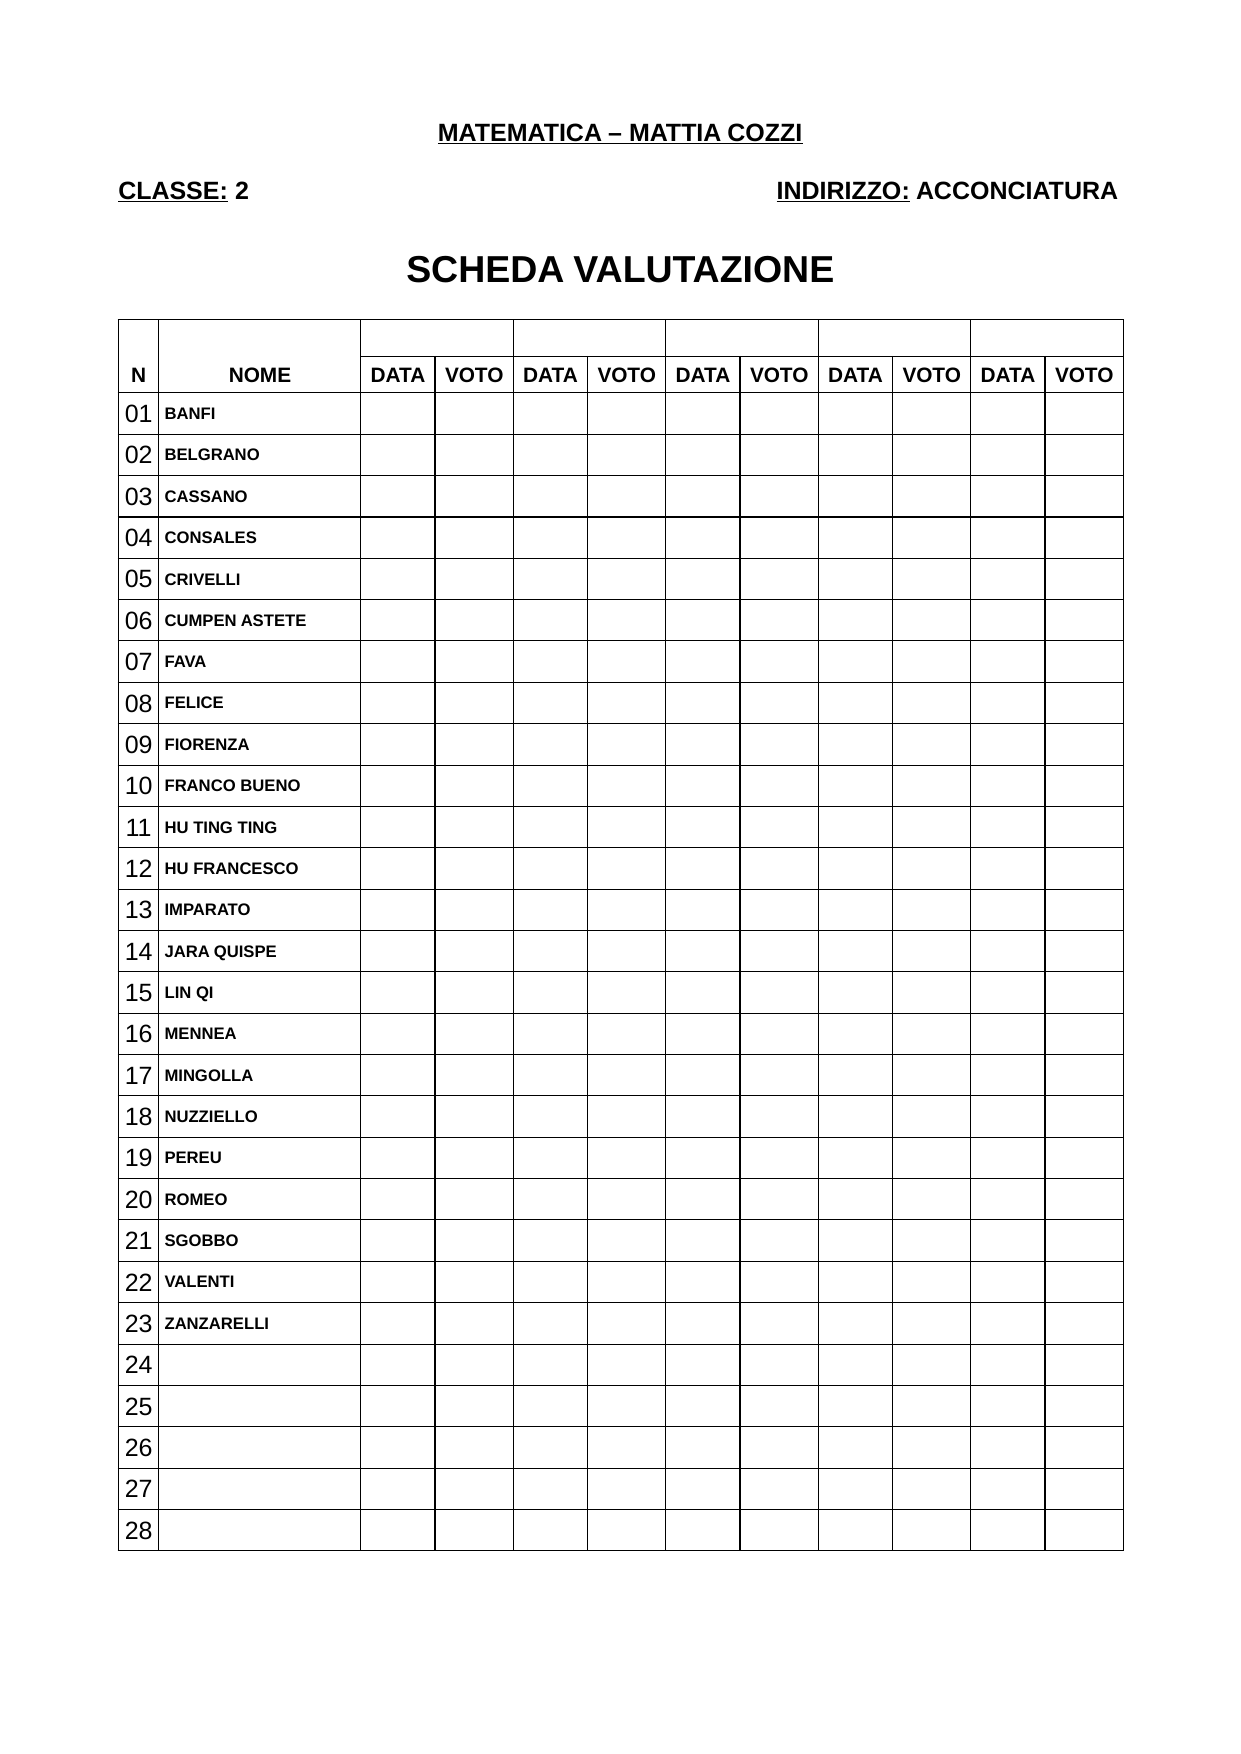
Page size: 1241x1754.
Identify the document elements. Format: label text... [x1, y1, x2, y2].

table_cell [159, 1427, 360, 1467]
table_cell [1046, 1262, 1123, 1302]
table_cell [514, 393, 587, 434]
table_cell [971, 559, 1044, 599]
table_cell [361, 766, 434, 806]
table_cell [666, 683, 739, 723]
table_cell [971, 641, 1044, 682]
table_cell [741, 1510, 818, 1550]
table_cell [436, 518, 513, 558]
table_cell [361, 1510, 434, 1550]
table_cell [514, 683, 587, 723]
table_cell [819, 1427, 892, 1467]
table_cell 14 [119, 931, 158, 971]
table_cell [588, 1427, 665, 1467]
table_cell [893, 559, 970, 599]
table_cell [514, 435, 587, 475]
table_cell DATA [971, 357, 1044, 392]
table_cell FELICE [159, 683, 360, 723]
table_cell 24 [119, 1345, 158, 1385]
table_cell 02 [119, 435, 158, 475]
table_cell [819, 559, 892, 599]
table_cell [666, 600, 739, 640]
table_cell 19 [119, 1138, 158, 1178]
table_cell [819, 890, 892, 930]
table_cell [666, 1510, 739, 1550]
table_cell VOTO [436, 357, 513, 392]
table_cell 27 [119, 1469, 158, 1509]
table_cell [1046, 724, 1123, 764]
table_cell [819, 683, 892, 723]
table_cell [588, 1220, 665, 1261]
table_cell [741, 890, 818, 930]
table_cell [159, 1345, 360, 1385]
table_cell [819, 724, 892, 764]
table_cell [1046, 518, 1123, 558]
table_cell [514, 1469, 587, 1509]
table_cell JARA QUISPE [159, 931, 360, 971]
table_cell [514, 1096, 587, 1137]
table_cell [971, 1303, 1044, 1343]
table_cell [1046, 1179, 1123, 1219]
table_cell [819, 435, 892, 475]
table_cell [741, 435, 818, 475]
table_cell [1046, 766, 1123, 806]
table_cell [514, 766, 587, 806]
table_cell DATA [361, 357, 434, 392]
table_cell [666, 393, 739, 434]
table_cell [588, 1138, 665, 1178]
table_cell [1046, 1138, 1123, 1178]
table_cell [1046, 1220, 1123, 1261]
table_cell [971, 1055, 1044, 1095]
table_cell [436, 1014, 513, 1054]
table_cell [971, 890, 1044, 930]
table_cell PEREU [159, 1138, 360, 1178]
table_header [514, 320, 665, 356]
table_cell [1046, 848, 1123, 888]
table_cell [361, 1220, 434, 1261]
text CLASSE: 2 INDIRIZZO: ACCONCIATURA [118, 176, 1122, 204]
table_cell [436, 1096, 513, 1137]
table_cell [361, 683, 434, 723]
table_cell [436, 1427, 513, 1467]
table_cell [819, 1345, 892, 1385]
table_cell [666, 1014, 739, 1054]
table_cell [666, 1262, 739, 1302]
table_cell [893, 641, 970, 682]
table_cell [971, 1427, 1044, 1467]
table_cell [588, 600, 665, 640]
table_cell [741, 724, 818, 764]
table_cell [436, 1138, 513, 1178]
table_cell [819, 1179, 892, 1219]
table_cell [361, 1262, 434, 1302]
table_cell [666, 1469, 739, 1509]
table_header N [119, 320, 158, 392]
table_cell [666, 1096, 739, 1137]
table_cell 10 [119, 766, 158, 806]
table_cell [741, 1220, 818, 1261]
table_cell [436, 766, 513, 806]
table_cell [893, 1510, 970, 1550]
table_cell [514, 972, 587, 1013]
table_cell [361, 1179, 434, 1219]
table_cell [971, 476, 1044, 516]
table_cell [971, 1469, 1044, 1509]
table_cell [819, 641, 892, 682]
table_cell [436, 807, 513, 847]
text MATEMATICA – MATTIA COZZI [118, 118, 1122, 147]
table_cell [588, 1303, 665, 1343]
table_cell DATA [666, 357, 739, 392]
table_cell [436, 1510, 513, 1550]
table_cell [588, 1469, 665, 1509]
table_cell [514, 559, 587, 599]
table_cell [1046, 972, 1123, 1013]
table_cell [893, 1096, 970, 1137]
table_cell [436, 559, 513, 599]
table_cell [514, 1427, 587, 1467]
table_cell FAVA [159, 641, 360, 682]
table_cell [1046, 1345, 1123, 1385]
table_cell [436, 931, 513, 971]
table_cell [1046, 1055, 1123, 1095]
table_cell VOTO [741, 357, 818, 392]
table_cell [361, 518, 434, 558]
table_cell [741, 1345, 818, 1385]
table_cell 09 [119, 724, 158, 764]
table_cell [893, 1014, 970, 1054]
table_cell [588, 1179, 665, 1219]
table_cell [361, 641, 434, 682]
table_cell [361, 724, 434, 764]
table_cell [159, 1469, 360, 1509]
table_cell [893, 683, 970, 723]
table_cell [514, 807, 587, 847]
table_cell VOTO [893, 357, 970, 392]
table_cell [361, 1014, 434, 1054]
table_cell [514, 1386, 587, 1426]
table_cell [436, 1469, 513, 1509]
table_cell [436, 476, 513, 516]
table_cell [361, 559, 434, 599]
table_cell [588, 724, 665, 764]
table_cell [436, 1220, 513, 1261]
table_cell [893, 1303, 970, 1343]
table_cell [741, 972, 818, 1013]
table_cell [971, 393, 1044, 434]
table_cell 20 [119, 1179, 158, 1219]
table_cell [666, 559, 739, 599]
table_cell [1046, 641, 1123, 682]
table_cell [436, 641, 513, 682]
table_cell [893, 600, 970, 640]
table_cell DATA [514, 357, 587, 392]
table_cell [514, 641, 587, 682]
table_cell [361, 972, 434, 1013]
table_cell IMPARATO [159, 890, 360, 930]
table_cell [971, 848, 1044, 888]
table_cell 11 [119, 807, 158, 847]
table_cell [666, 1138, 739, 1178]
table_cell [514, 931, 587, 971]
table_cell [1046, 807, 1123, 847]
table_cell [741, 1262, 818, 1302]
table_cell [893, 931, 970, 971]
table_cell [1046, 1427, 1123, 1467]
table_cell [741, 1179, 818, 1219]
table_cell CONSALES [159, 518, 360, 558]
table_cell [666, 848, 739, 888]
table_cell 01 [119, 393, 158, 434]
table_cell [588, 683, 665, 723]
table_cell [666, 1055, 739, 1095]
table_cell [971, 1138, 1044, 1178]
table_cell 23 [119, 1303, 158, 1343]
table_cell DATA [819, 357, 892, 392]
table_cell [971, 1014, 1044, 1054]
table_cell [1046, 559, 1123, 599]
table_cell SGOBBO [159, 1220, 360, 1261]
table_cell [971, 766, 1044, 806]
table_cell [971, 1262, 1044, 1302]
table_cell 04 [119, 518, 158, 558]
table_cell BELGRANO [159, 435, 360, 475]
table_cell [514, 476, 587, 516]
table_cell [666, 1303, 739, 1343]
table_cell [588, 393, 665, 434]
table_cell [588, 807, 665, 847]
table_cell [971, 1179, 1044, 1219]
table_cell [436, 683, 513, 723]
table_cell [1046, 393, 1123, 434]
table_cell [588, 1055, 665, 1095]
table_cell [741, 1014, 818, 1054]
table_cell [819, 1262, 892, 1302]
table_cell [971, 931, 1044, 971]
table_header [971, 320, 1123, 356]
table_cell [514, 1055, 587, 1095]
table_cell [1046, 1386, 1123, 1426]
table_cell [361, 1469, 434, 1509]
table_cell VALENTI [159, 1262, 360, 1302]
table_cell [741, 641, 818, 682]
table_cell [1046, 931, 1123, 971]
table_cell [741, 766, 818, 806]
table_cell [666, 766, 739, 806]
table_cell MENNEA [159, 1014, 360, 1054]
table_cell MINGOLLA [159, 1055, 360, 1095]
table_cell [1046, 476, 1123, 516]
table_cell FRANCO BUENO [159, 766, 360, 806]
table_cell ZANZARELLI [159, 1303, 360, 1343]
table_cell [893, 1427, 970, 1467]
table_cell [361, 931, 434, 971]
table_cell [588, 1096, 665, 1137]
table_cell [741, 1427, 818, 1467]
table_cell [819, 931, 892, 971]
table_cell [819, 807, 892, 847]
table_cell CRIVELLI [159, 559, 360, 599]
table_cell [741, 518, 818, 558]
table_cell [588, 972, 665, 1013]
table_cell [436, 1386, 513, 1426]
table_cell [971, 518, 1044, 558]
table_cell 26 [119, 1427, 158, 1467]
table_cell [893, 1220, 970, 1261]
table_cell [971, 807, 1044, 847]
table_cell [819, 1014, 892, 1054]
table_cell FIORENZA [159, 724, 360, 764]
table_cell [741, 393, 818, 434]
table_cell [666, 724, 739, 764]
table_cell [819, 1386, 892, 1426]
table_cell [1046, 890, 1123, 930]
table_cell [893, 807, 970, 847]
table_cell 28 [119, 1510, 158, 1550]
table_cell [436, 1179, 513, 1219]
table_cell 03 [119, 476, 158, 516]
table_cell [666, 1179, 739, 1219]
table_cell 17 [119, 1055, 158, 1095]
table_cell 25 [119, 1386, 158, 1426]
table_cell [361, 393, 434, 434]
table_cell [588, 518, 665, 558]
table_cell [741, 600, 818, 640]
table_header NOME [159, 320, 360, 392]
table_cell [971, 435, 1044, 475]
table_cell [361, 1345, 434, 1385]
table_cell [741, 476, 818, 516]
table_cell [893, 1469, 970, 1509]
table_cell [588, 1014, 665, 1054]
table_cell [361, 1427, 434, 1467]
table_cell [893, 1179, 970, 1219]
table_cell [1046, 600, 1123, 640]
table_cell 05 [119, 559, 158, 599]
table_header [819, 320, 970, 356]
table_cell [514, 1262, 587, 1302]
table_cell [819, 972, 892, 1013]
table_cell [436, 393, 513, 434]
table_cell [588, 641, 665, 682]
table_cell [1046, 1510, 1123, 1550]
table_cell [666, 476, 739, 516]
table_cell [436, 1055, 513, 1095]
table_cell [361, 1303, 434, 1343]
table_cell [819, 1096, 892, 1137]
table_cell LIN QI [159, 972, 360, 1013]
table_cell [159, 1386, 360, 1426]
table_cell [666, 807, 739, 847]
table_cell [514, 1138, 587, 1178]
table_cell VOTO [588, 357, 665, 392]
table_cell [436, 724, 513, 764]
table_cell [893, 890, 970, 930]
table_cell [666, 1386, 739, 1426]
table_cell [819, 1303, 892, 1343]
table_cell [361, 1096, 434, 1137]
table_cell [588, 890, 665, 930]
table_cell [971, 1096, 1044, 1137]
table_cell [666, 1427, 739, 1467]
table_cell [971, 1510, 1044, 1550]
table_cell [361, 600, 434, 640]
table_cell [666, 641, 739, 682]
table_cell 06 [119, 600, 158, 640]
table_cell [514, 1345, 587, 1385]
table_cell [819, 1220, 892, 1261]
table_cell [819, 476, 892, 516]
table_cell [741, 807, 818, 847]
table_cell [514, 1510, 587, 1550]
table_cell [666, 1220, 739, 1261]
table_cell [159, 1510, 360, 1550]
table_cell [666, 972, 739, 1013]
table_cell [514, 890, 587, 930]
table_cell [971, 683, 1044, 723]
table_cell [893, 1345, 970, 1385]
table_cell 18 [119, 1096, 158, 1137]
table_cell [1046, 1303, 1123, 1343]
table_cell [819, 1055, 892, 1095]
table_cell 13 [119, 890, 158, 930]
table_cell [361, 435, 434, 475]
table_cell HU TING TING [159, 807, 360, 847]
table_cell [666, 435, 739, 475]
table_cell [971, 600, 1044, 640]
table_cell [971, 1345, 1044, 1385]
table_cell [741, 1055, 818, 1095]
table_cell [361, 890, 434, 930]
table_cell [666, 1345, 739, 1385]
table_cell [741, 1386, 818, 1426]
table_cell [514, 1014, 587, 1054]
table_cell [588, 766, 665, 806]
table_cell [588, 1345, 665, 1385]
table_cell [893, 1386, 970, 1426]
table_cell ROMEO [159, 1179, 360, 1219]
table_cell 07 [119, 641, 158, 682]
table_cell [741, 683, 818, 723]
table_cell [436, 972, 513, 1013]
table_cell CUMPEN ASTETE [159, 600, 360, 640]
table_cell [819, 1138, 892, 1178]
table_cell [971, 1220, 1044, 1261]
table_cell [971, 724, 1044, 764]
table_cell [666, 931, 739, 971]
table_cell BANFI [159, 393, 360, 434]
table_cell [361, 1055, 434, 1095]
table_cell [741, 1469, 818, 1509]
table_cell [361, 807, 434, 847]
table_header [361, 320, 513, 356]
table_cell 08 [119, 683, 158, 723]
table_cell [436, 890, 513, 930]
table_cell [819, 393, 892, 434]
table_cell [514, 848, 587, 888]
table_cell [514, 600, 587, 640]
table_cell [361, 1138, 434, 1178]
table_cell 22 [119, 1262, 158, 1302]
table_cell [588, 1386, 665, 1426]
table_cell [436, 435, 513, 475]
table_cell [666, 518, 739, 558]
table_cell [893, 848, 970, 888]
table_cell VOTO [1046, 357, 1123, 392]
table_cell [588, 931, 665, 971]
table_cell [893, 476, 970, 516]
table_cell [741, 1096, 818, 1137]
table_cell [514, 724, 587, 764]
table_cell [436, 1345, 513, 1385]
table_cell [893, 435, 970, 475]
table_cell [436, 1262, 513, 1302]
table_cell 15 [119, 972, 158, 1013]
table_cell [514, 1220, 587, 1261]
table_cell [361, 1386, 434, 1426]
table_cell 16 [119, 1014, 158, 1054]
table_cell [893, 393, 970, 434]
table_cell [588, 476, 665, 516]
table_cell [588, 435, 665, 475]
table_cell [436, 848, 513, 888]
table_cell [893, 1055, 970, 1095]
table_cell HU FRANCESCO [159, 848, 360, 888]
table_cell [971, 972, 1044, 1013]
table_cell 21 [119, 1220, 158, 1261]
table_cell [893, 1138, 970, 1178]
table_cell 12 [119, 848, 158, 888]
table_cell [893, 972, 970, 1013]
table_cell NUZZIELLO [159, 1096, 360, 1137]
table_cell [588, 559, 665, 599]
table_cell [819, 766, 892, 806]
table_cell [588, 848, 665, 888]
table_cell [893, 518, 970, 558]
table_cell [741, 1303, 818, 1343]
table_cell [666, 890, 739, 930]
table_cell [819, 600, 892, 640]
table_cell [893, 766, 970, 806]
table_cell [819, 1510, 892, 1550]
table_cell [741, 1138, 818, 1178]
table_cell [588, 1510, 665, 1550]
table_cell [819, 1469, 892, 1509]
table_cell [1046, 1469, 1123, 1509]
table_cell [893, 1262, 970, 1302]
table_cell [893, 724, 970, 764]
table_cell [741, 559, 818, 599]
table_cell [819, 848, 892, 888]
table_cell [361, 476, 434, 516]
table_cell [819, 518, 892, 558]
table_cell [436, 1303, 513, 1343]
table_cell [1046, 1014, 1123, 1054]
table_cell [971, 1386, 1044, 1426]
table_cell [1046, 435, 1123, 475]
table_header [666, 320, 818, 356]
table_cell [588, 1262, 665, 1302]
table_cell [741, 848, 818, 888]
table_cell [514, 518, 587, 558]
table_cell [1046, 683, 1123, 723]
table_cell [1046, 1096, 1123, 1137]
table_cell [514, 1303, 587, 1343]
table_cell [514, 1179, 587, 1219]
text SCHEDA VALUTAZIONE [118, 247, 1122, 291]
table_cell [361, 848, 434, 888]
table_cell CASSANO [159, 476, 360, 516]
table_cell [741, 931, 818, 971]
table_cell [436, 600, 513, 640]
